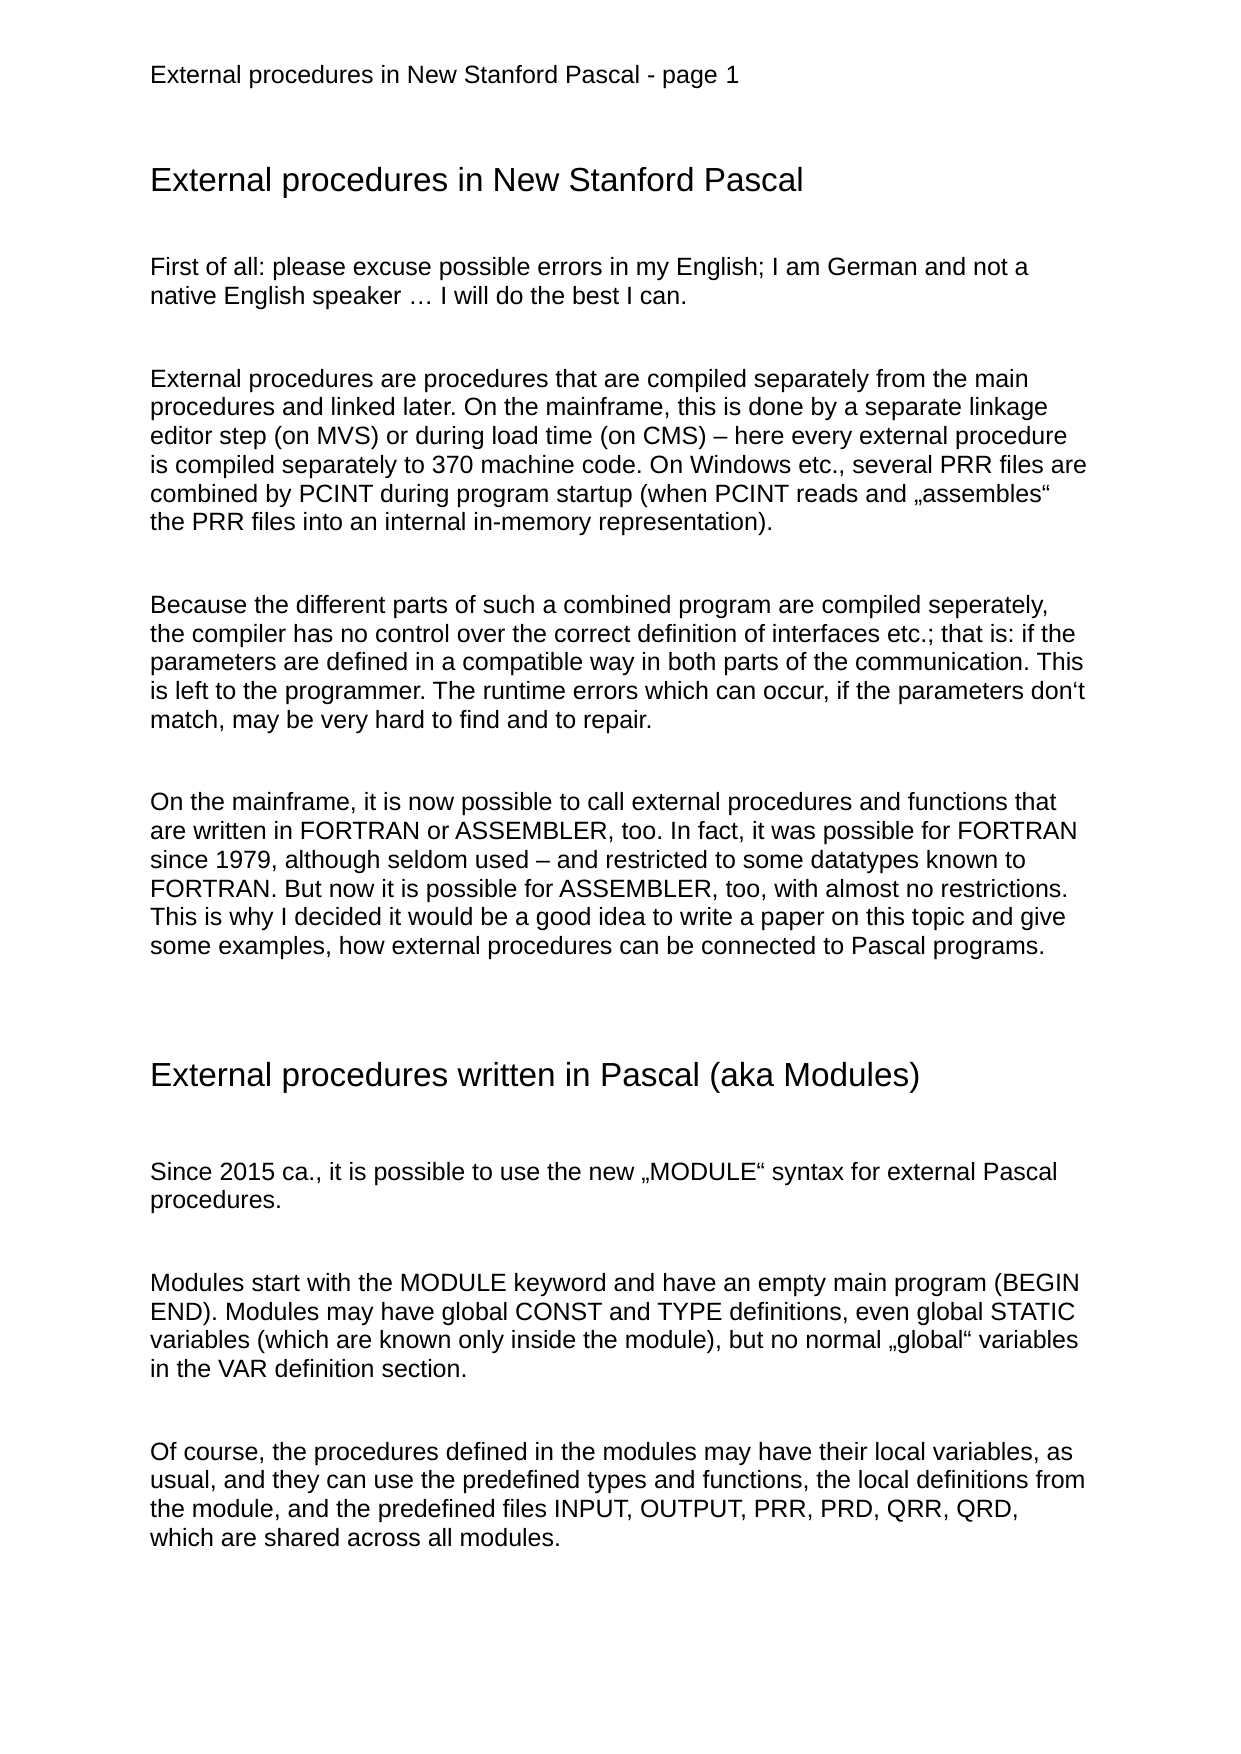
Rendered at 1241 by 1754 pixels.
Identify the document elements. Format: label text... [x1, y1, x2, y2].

text Of course, the procedures defined in the modules may have their local variables, as usual, and they can use the predefined types and functions, the local definitions from the module, and the predefined files INPUT, OUTPUT, PRR, PRD, QRR, QRD, which are shared across all modules. [150, 1437, 1090, 1552]
text External procedures in New Stanford Pascal [150, 160, 1090, 198]
text On the mainframe, it is now possible to call external procedures and functions that are written in FORTRAN or ASSEMBLER, too. In fact, it was possible for FORTRAN since 1979, although seldom used – and restricted to some datatypes known to FORTRAN. But now it is possible for ASSEMBLER, too, with almost no restrictions. This is why I decided it would be a good idea to write a paper on this topic and give some examples, how external procedures can be connected to Pascal programs. [150, 787, 1090, 960]
text External procedures written in Pascal (aka Modules) [150, 1055, 1090, 1093]
text External procedures are procedures that are compiled separately from the main procedures and linked later. On the mainframe, this is done by a separate linkage editor step (on MVS) or during load time (on CMS) – here every external procedure is compiled separately to 370 machine code. On Windows etc., several PRR files are combined by PCINT during program startup (when PCINT reads and „assembles“ the PRR files into an internal in-memory representation). [150, 363, 1090, 536]
text Because the different parts of such a combined program are compiled seperately, the compiler has no control over the correct definition of interfaces etc.; that is: if the parameters are defined in a compatible way in both parts of the communication. This is left to the programmer. The runtime errors which can occur, if the parameters don‘t match, may be very hard to find and to repair. [150, 590, 1090, 733]
text First of all: please excuse possible errors in my English; I am German and not a native English speaker … I will do the best I can. [150, 252, 1090, 310]
text Since 2015 ca., it is possible to use the new „MODULE“ syntax for external Pascal procedures. [150, 1157, 1090, 1214]
text Modules start with the MODULE keyword and have an empty main program (BEGIN END). Modules may have global CONST and TYPE definitions, even global STATIC variables (which are known only inside the module), but no normal „global“ variables in the VAR definition section. [150, 1268, 1090, 1383]
